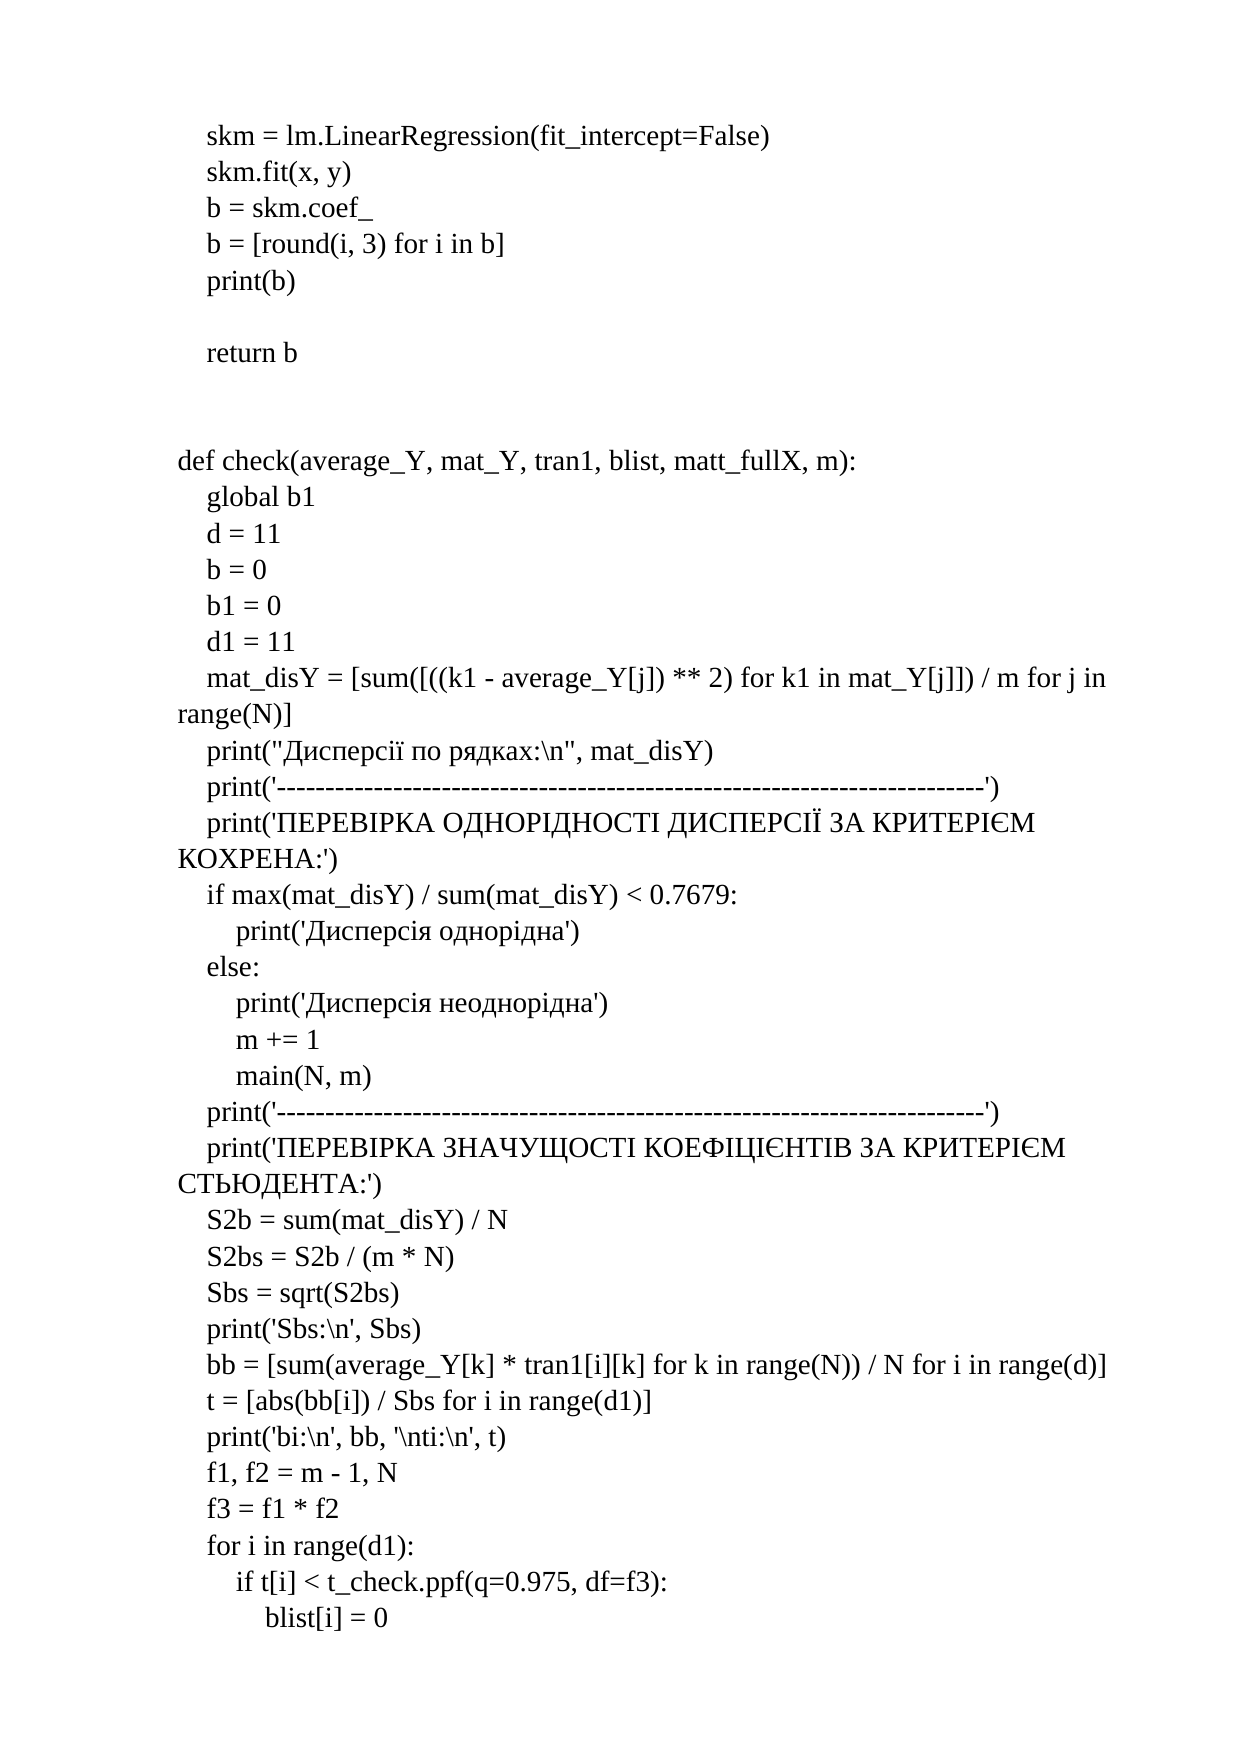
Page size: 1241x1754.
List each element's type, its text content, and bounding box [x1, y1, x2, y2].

text if max(mat_disY) / sum(mat_disY) < 0.7679: [177, 877, 1152, 911]
text f3 = f1 * f2 [177, 1492, 1152, 1525]
text print('Дисперсія неоднорідна') [177, 986, 1152, 1019]
text main(N, m) [177, 1058, 1152, 1091]
text m += 1 [177, 1022, 1152, 1055]
text print('Дисперсія однорідна') [177, 913, 1152, 947]
text t = [abs(bb[i]) / Sbs for i in range(d1)] [177, 1383, 1152, 1417]
text S2b = sum(mat_disY) / N [177, 1202, 1152, 1236]
text print('bi:\n', bb, '\nti:\n', t) [177, 1419, 1152, 1453]
text else: [177, 949, 1152, 983]
text print('ПЕРЕВІРКА ЗНАЧУЩОСТІ КОЕФІЦІЄНТІВ ЗА КРИТЕРІЄМ СТЬЮДЕНТА:') [177, 1130, 1152, 1200]
text f1, f2 = m - 1, N [177, 1456, 1152, 1489]
text Sbs = sqrt(S2bs) [177, 1275, 1152, 1308]
text b = [round(i, 3) for i in b] [177, 227, 1152, 260]
text d = 11 [177, 516, 1152, 549]
text d1 = 11 [177, 624, 1152, 658]
text for i in range(d1): [177, 1528, 1152, 1561]
text S2bs = S2b / (m * N) [177, 1239, 1152, 1272]
text print('-------------------------------------------------------------------------') [177, 769, 1152, 802]
text print("Дисперсії по рядках:\n", mat_disY) [177, 733, 1152, 766]
text print(b) [177, 263, 1152, 296]
text global b1 [177, 479, 1152, 513]
text print('-------------------------------------------------------------------------') [177, 1094, 1152, 1128]
text mat_disY = [sum([((k1 - average_Y[j]) ** 2) for k1 in mat_Y[j]]) / m for j in range(N)] [177, 660, 1152, 730]
text bb = [sum(average_Y[k] * tran1[i][k] for k in range(N)) / N for i in range(d)] [177, 1347, 1152, 1381]
text print('Sbs:\n', Sbs) [177, 1311, 1152, 1344]
text def check(average_Y, mat_Y, tran1, blist, matt_fullX, m): [177, 443, 1152, 477]
text b1 = 0 [177, 588, 1152, 622]
text blist[i] = 0 [177, 1600, 1152, 1634]
text if t[i] < t_check.ppf(q=0.975, df=f3): [177, 1564, 1152, 1597]
text b = skm.coef_ [177, 190, 1152, 224]
text return b [177, 335, 1152, 368]
text skm = lm.LinearRegression(fit_intercept=False) [177, 118, 1152, 152]
text b = 0 [177, 552, 1152, 585]
text skm.fit(x, y) [177, 154, 1152, 188]
text print('ПЕРЕВІРКА ОДНОРІДНОСТІ ДИСПЕРСІЇ ЗА КРИТЕРІЄМ КОХРЕНА:') [177, 805, 1152, 874]
